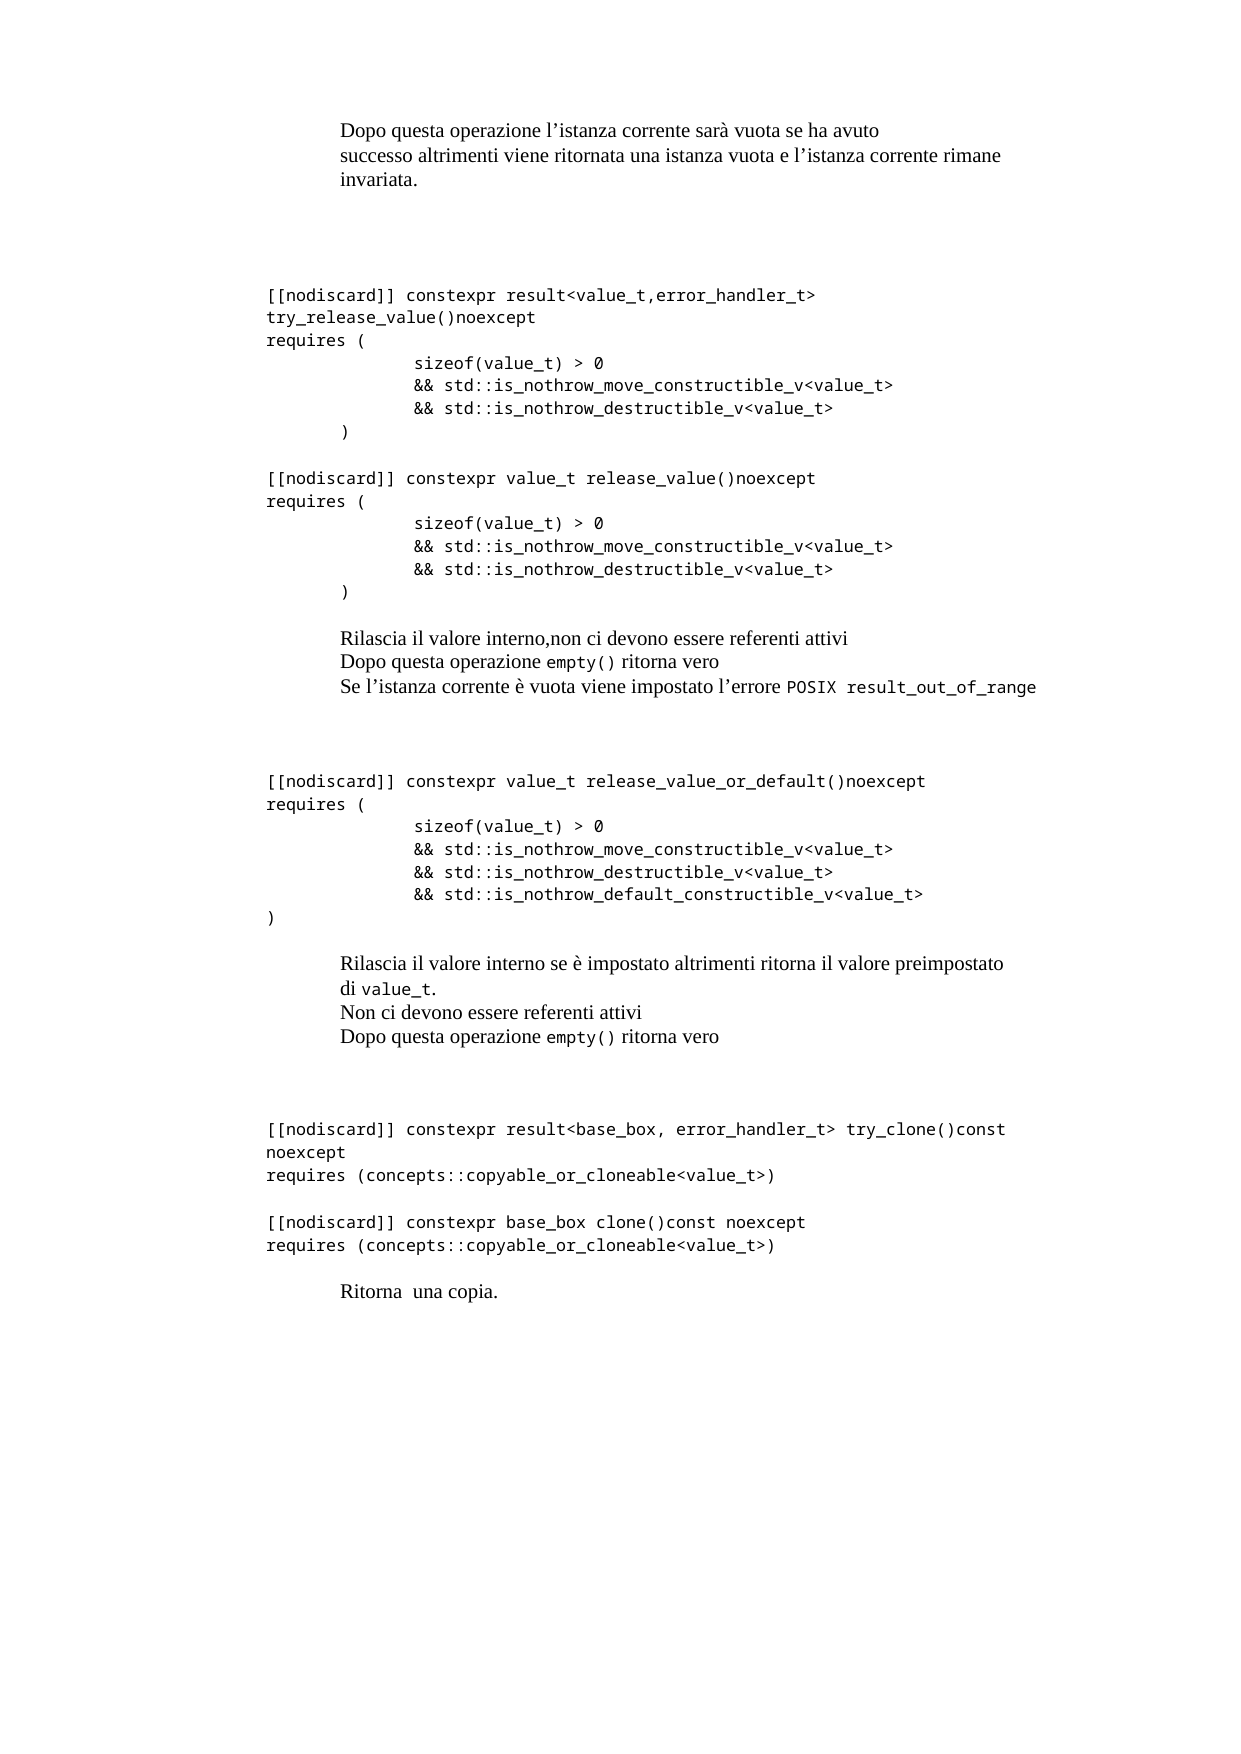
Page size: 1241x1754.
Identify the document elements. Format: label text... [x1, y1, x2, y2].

text ) [118, 906, 1122, 928]
text [[nodiscard]] constexpr result<base_box, error_handler_t> try_clone()const noexcept [118, 1116, 1122, 1163]
text && std::is_nothrow_move_constructible_v<value_t> [118, 534, 1122, 557]
text requires (concepts::copyable_or_cloneable<value_t>) [118, 1233, 1122, 1256]
text requires ( [118, 489, 1122, 512]
text && std::is_nothrow_default_constructible_v<value_t> [118, 883, 1122, 906]
text Dopo questa operazione l’istanza corrente sarà vuota se ha avuto [118, 118, 1122, 142]
text [[nodiscard]] constexpr value_t release_value()noexcept [118, 465, 1122, 489]
text requires ( [118, 792, 1122, 815]
text successo altrimenti viene ritornata una istanza vuota e l’istanza corrente rimane [118, 142, 1122, 167]
text Dopo questa operazione empty() ritorna vero [118, 649, 1122, 674]
text && std::is_nothrow_move_constructible_v<value_t> [118, 374, 1122, 397]
text Non ci devono essere referenti attivi [118, 1000, 1122, 1024]
text sizeof(value_t) > 0 [118, 815, 1122, 837]
text sizeof(value_t) > 0 [118, 351, 1122, 374]
text sizeof(value_t) > 0 [118, 512, 1122, 534]
text && std::is_nothrow_destructible_v<value_t> [118, 397, 1122, 419]
text [[nodiscard]] constexpr base_box clone()const noexcept [118, 1209, 1122, 1233]
text && std::is_nothrow_destructible_v<value_t> [118, 860, 1122, 883]
text Rilascia il valore interno,non ci devono essere referenti attivi [118, 625, 1122, 649]
text Ritorna una copia. [118, 1279, 1122, 1303]
text Dopo questa operazione empty() ritorna vero [118, 1024, 1122, 1048]
text [[nodiscard]] constexpr result<value_t,error_handler_t> try_release_value()noexcept [118, 281, 1122, 328]
text Se l’istanza corrente è vuota viene impostato l’errore POSIX result_out_of_range [118, 674, 1122, 698]
text ) [118, 419, 1122, 442]
text && std::is_nothrow_move_constructible_v<value_t> [118, 837, 1122, 860]
text Rilascia il valore interno se è impostato altrimenti ritorna il valore preimpostato [118, 951, 1122, 975]
text ) [118, 580, 1122, 603]
text [[nodiscard]] constexpr value_t release_value_or_default()noexcept [118, 768, 1122, 792]
text && std::is_nothrow_destructible_v<value_t> [118, 557, 1122, 580]
text requires (concepts::copyable_or_cloneable<value_t>) [118, 1163, 1122, 1186]
text requires ( [118, 328, 1122, 351]
text di value_t. [118, 975, 1122, 1000]
text invariata. [118, 167, 1122, 191]
